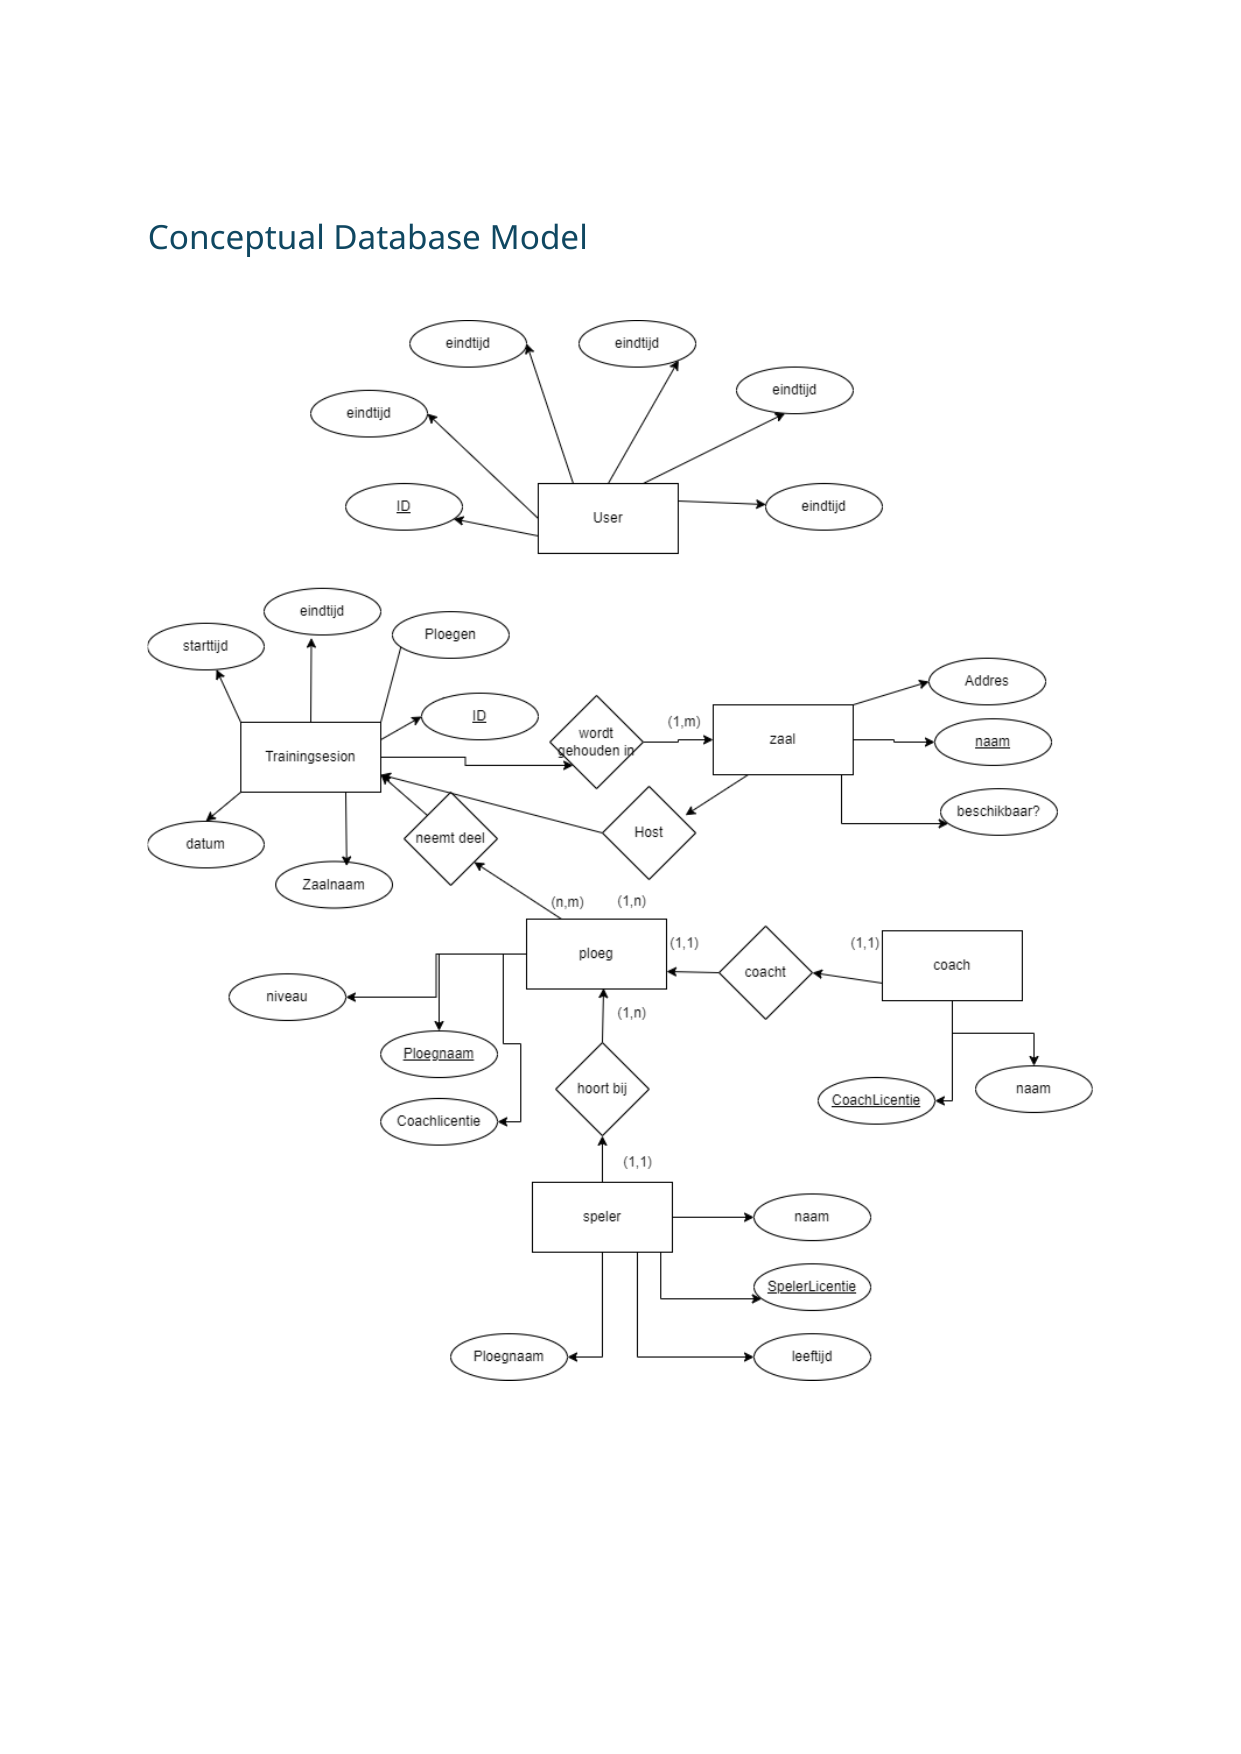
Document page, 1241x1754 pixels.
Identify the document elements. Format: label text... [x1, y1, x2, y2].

subtitle Conceptual Database Model [148, 214, 1093, 259]
